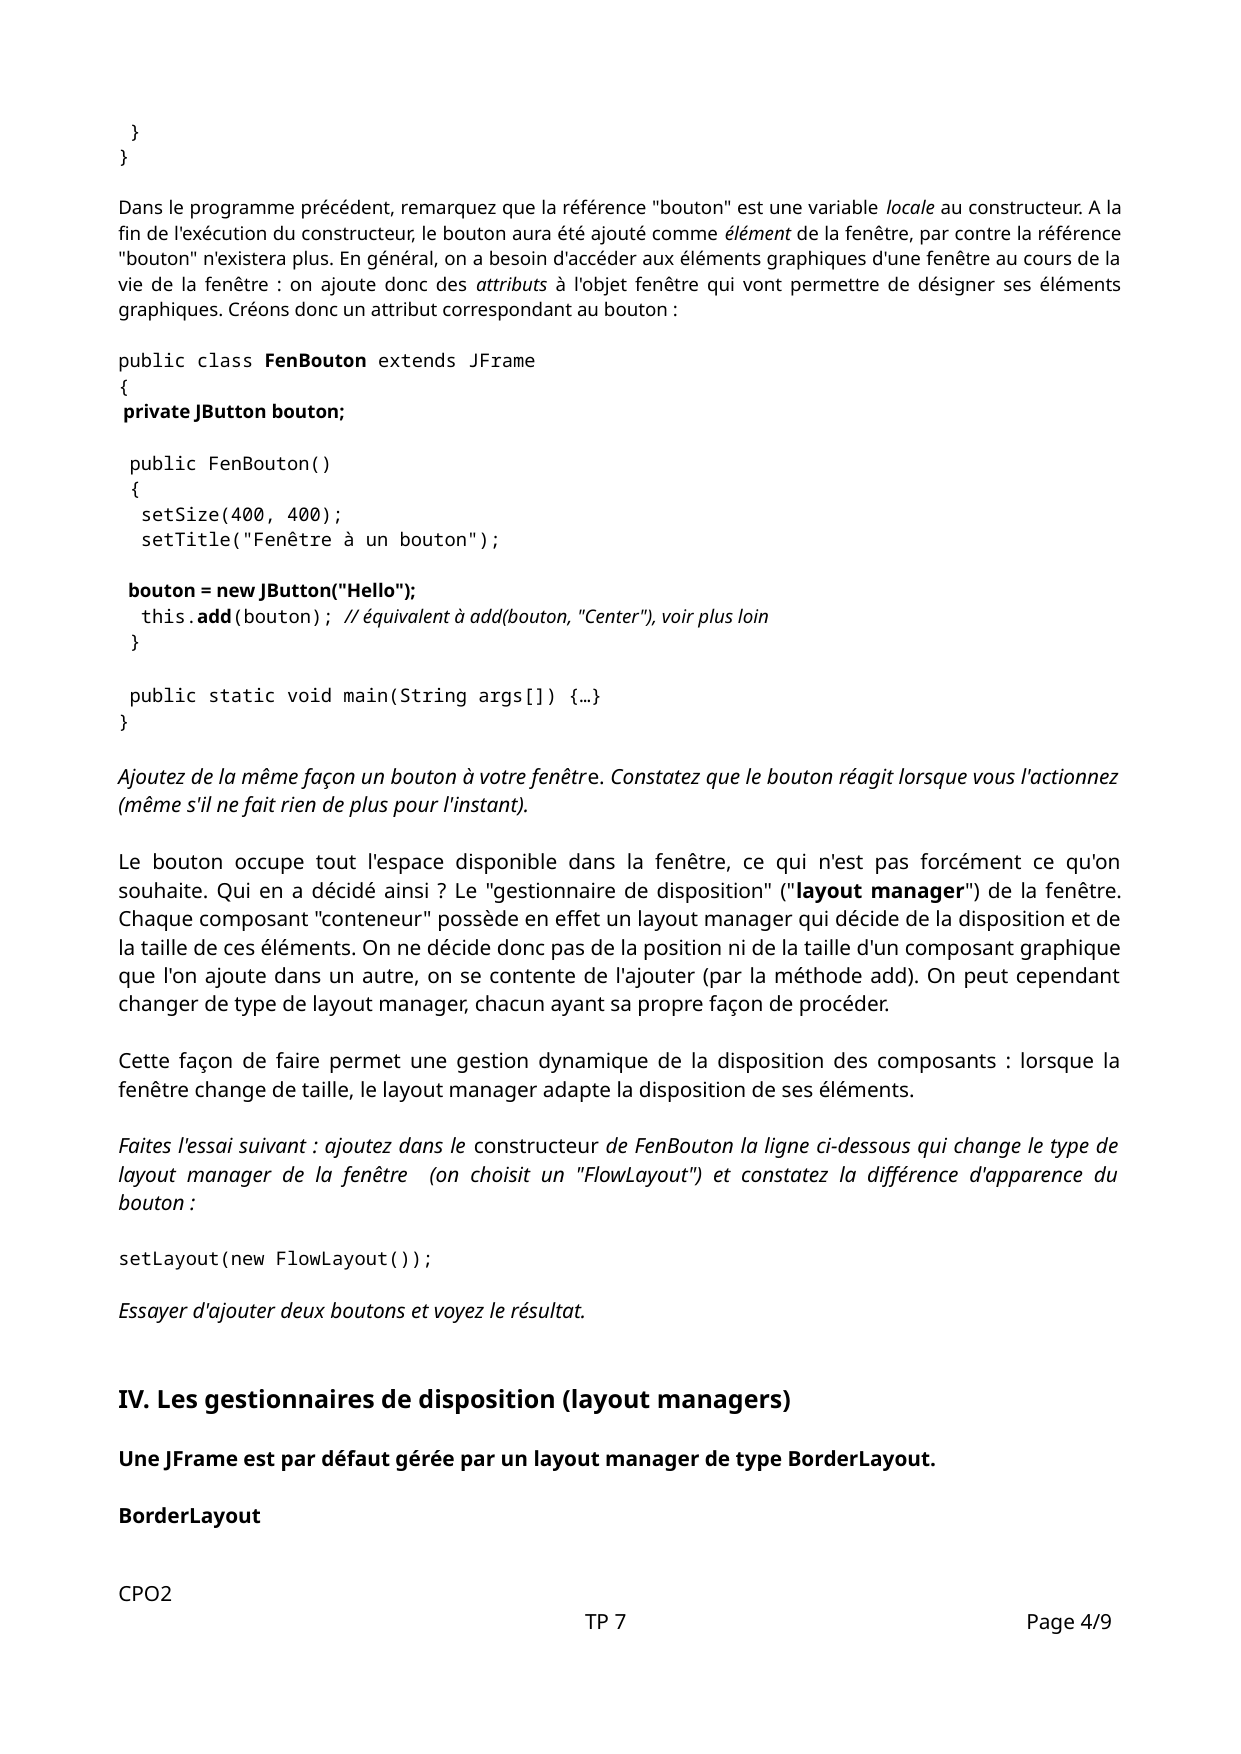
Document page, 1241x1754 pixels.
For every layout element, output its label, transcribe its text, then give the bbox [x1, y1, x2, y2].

text Cette façon de faire permet une gestion dynamique de la disposition des composants : lorsque la fenêtre change de taille, le layout manager adapte la disposition de ses éléments. [118, 1046, 1122, 1103]
text Essayer d'ajouter deux boutons et voyez le résultat. [118, 1296, 1122, 1325]
text Dans le programme précédent, remarquez que la référence "bouton" est une variable locale au constructeur. A la fin de l'exécution du constructeur, le bouton aura été ajouté comme élément de la fenêtre, par contre la référence "bouton" n'existera plus. En général, on a besoin d'accéder aux éléments graphiques d'une fenêtre au cours de la vie de la fenêtre : on ajoute donc des attributs à l'objet fenêtre qui vont permettre de désigner ses éléments graphiques. Créons donc un attribut correspondant au bouton : [118, 195, 1122, 322]
text BorderLayout [118, 1501, 1122, 1529]
text Ajoutez de la même façon un bouton à votre fenêtre. Constatez que le bouton réagit lorsque vous l'actionnez (même s'il ne fait rien de plus pour l'instant). [118, 762, 1122, 819]
text { [118, 373, 1122, 399]
text public FenBouton() [118, 450, 1122, 475]
text } [118, 708, 1122, 733]
text } [118, 628, 1122, 654]
text IV. Les gestionnaires de disposition (layout managers) [118, 1382, 1122, 1416]
text { [118, 475, 1122, 501]
text bouton = new JButton("Hello"); [118, 577, 1122, 603]
text Une JFrame est par défaut gérée par un layout manager de type BorderLayout. [118, 1444, 1122, 1473]
text public class FenBouton extends JFrame [118, 348, 1122, 373]
text } [118, 118, 1122, 144]
text setSize(400, 400); [118, 501, 1122, 526]
text Le bouton occupe tout l'espace disponible dans la fenêtre, ce qui n'est pas forcément ce qu'on souhaite. Qui en a décidé ainsi ? Le "gestionnaire de disposition" ("layout manager") de la fenêtre. Chaque composant "conteneur" possède en effet un layout manager qui décide de la disposition et de la taille de ces éléments. On ne décide donc pas de la position ni de la taille d'un composant graphique que l'on ajoute dans un autre, on se contente de l'ajouter (par la méthode add). On peut cependant changer de type de layout manager, chacun ayant sa propre façon de procéder. [118, 847, 1122, 1018]
text } [118, 144, 1122, 169]
text Faites l'essai suivant : ajoutez dans le constructeur de FenBouton la ligne ci-dessous qui change le type de layout manager de la fenêtre (on choisit un "FlowLayout") et constatez la différence d'apparence du bouton : [118, 1132, 1122, 1217]
text this.add(bouton); // équivalent à add(bouton, "Center"), voir plus loin [118, 603, 1122, 628]
text setLayout(new FlowLayout()); [118, 1245, 1122, 1271]
text setTitle("Fenêtre à un bouton"); [118, 526, 1122, 552]
text private JButton bouton; [118, 399, 1122, 424]
text public static void main(String args[]) {…} [118, 682, 1122, 708]
